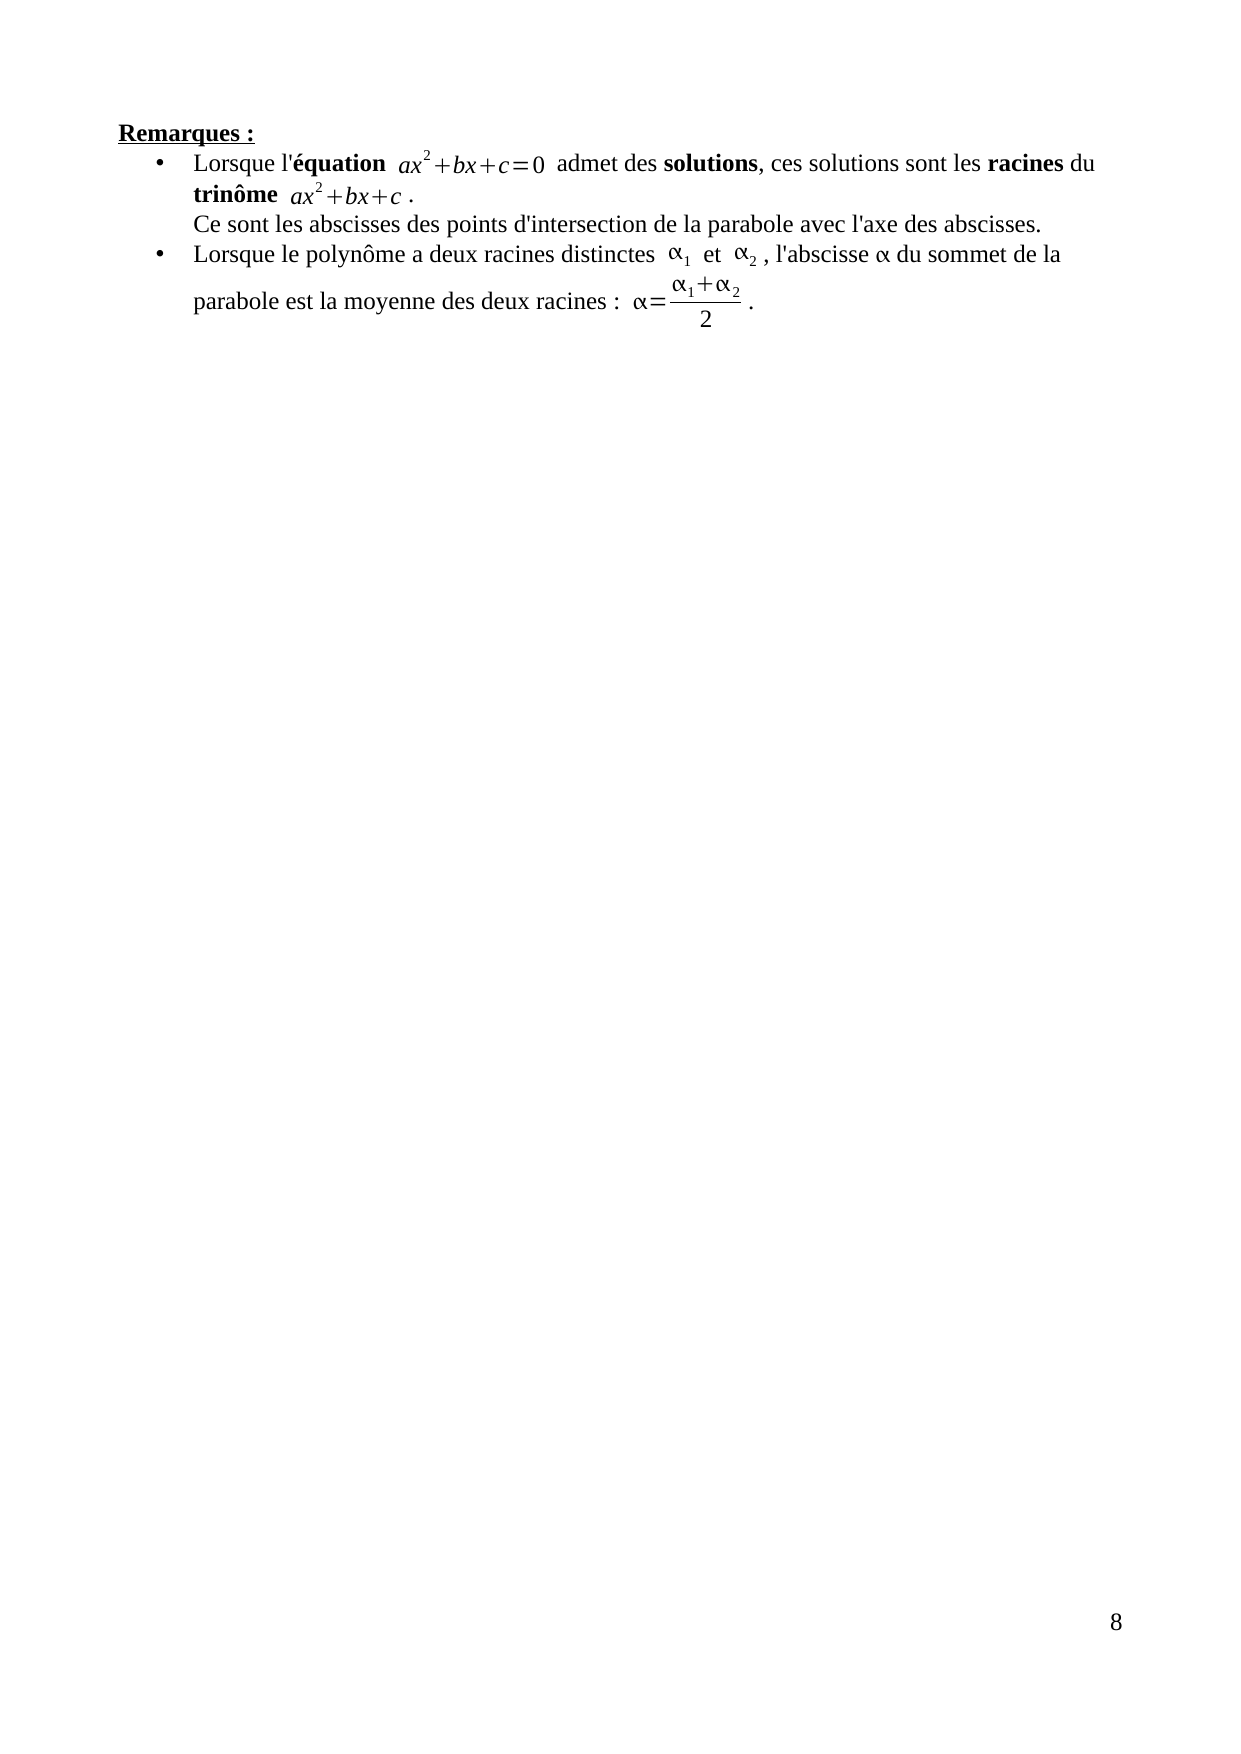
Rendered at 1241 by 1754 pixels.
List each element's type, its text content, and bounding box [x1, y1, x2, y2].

list Lorsque l'équation admet des solutions, ces solutions sont les racines du trinôme . [156, 147, 1122, 209]
text Remarques : [118, 118, 1122, 147]
list Lorsque le polynôme a deux racines distinctes et , l'abscisse  du sommet de la parabole est la moyenne des deux racines : . [156, 238, 1122, 332]
list Ce sont les abscisses des points d'intersection de la parabole avec l'axe des abscisses. [156, 209, 1122, 238]
